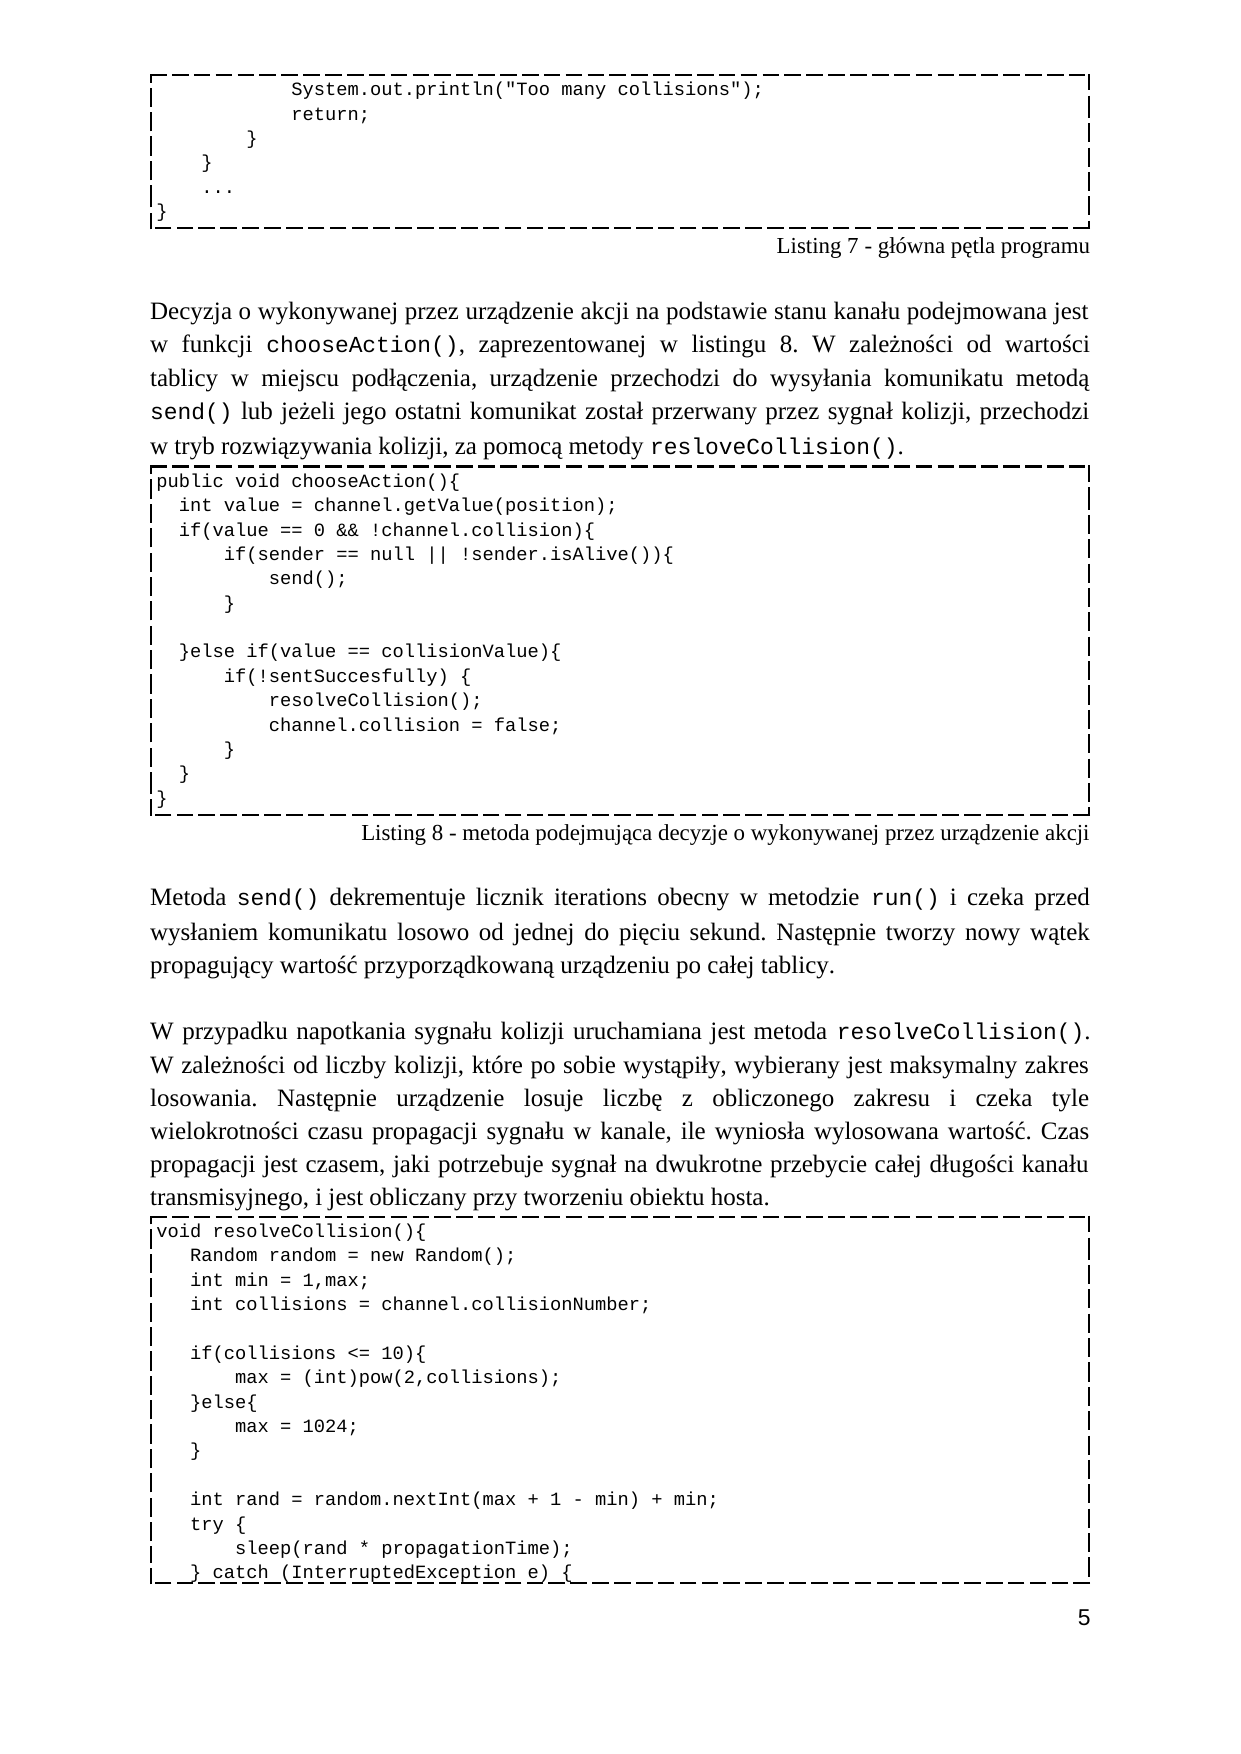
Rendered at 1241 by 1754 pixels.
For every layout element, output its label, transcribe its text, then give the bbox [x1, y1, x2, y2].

text if(sender == null || !sender.isAlive()){ [150, 538, 1090, 563]
text } [150, 196, 1090, 229]
text channel.collision = false; [150, 709, 1090, 733]
text Metoda send() dekrementuje licznik iterations obecny w metodzie run() i czeka przed wysłaniem komunikatu losowo od jednej do pięciu sekund. Następnie tworzy nowy wątek propagujący wartość przyporządkowaną urządzeniu po całej tablicy. [150, 882, 1090, 979]
text Decyzja o wykonywanej przez urządzenie akcji na podstawie stanu kanału podejmowana jest w funkcji chooseAction(), zaprezentowanej w listingu 8. W zależności od wartości tablicy w miejscu podłączenia, urządzenie przechodzi do wysyłania komunikatu metodą send() lub jeżeli jego ostatni komunikat został przerwany przez sygnał kolizji, przechodzi w tryb rozwiązywania kolizji, za pomocą metody resloveCollision(). [150, 296, 1090, 461]
text Listing 7 - główna pętla programu [150, 232, 1090, 259]
text } [150, 782, 1090, 816]
text } [150, 122, 1090, 147]
text int collisions = channel.collisionNumber; [150, 1289, 1090, 1316]
text if(collisions <= 10){ [150, 1337, 1090, 1362]
text System.out.println("Too many collisions"); [150, 74, 1090, 98]
text try { [150, 1508, 1090, 1532]
text public void chooseAction(){ [150, 465, 1090, 490]
text int value = channel.getValue(position); [150, 490, 1090, 514]
text if(!sentSuccesfully) { [150, 660, 1090, 685]
text } [150, 733, 1090, 758]
text } [150, 758, 1090, 782]
text send(); [150, 563, 1090, 587]
text Listing 8 - metoda podejmująca decyzje o wykonywanej przez urządzenie akcji [150, 819, 1090, 846]
text } [150, 587, 1090, 615]
text int rand = random.nextInt(max + 1 - min) + min; [150, 1484, 1090, 1508]
text return; [150, 98, 1090, 122]
text int min = 1,max; [150, 1264, 1090, 1289]
text void resolveCollision(){ [150, 1216, 1090, 1240]
text W przypadku napotkania sygnału kolizji uruchamiana jest metoda resolveCollision(). W zależności od liczby kolizji, które po sobie wystąpiły, wybierany jest maksymalny zakres losowania. Następnie urządzenie losuje liczbę z obliczonego zakresu i czeka tyle wielokrotności czasu propagacji sygnału w kanale, ile wyniosła wylosowana wartość. Czas propagacji jest czasem, jaki potrzebuje sygnał na dwukrotne przebycie całej długości kanału transmisyjnego, i jest obliczany przy tworzeniu obiektu hosta. [150, 1016, 1090, 1211]
text ... [150, 171, 1090, 196]
text }else if(value == collisionValue){ [150, 636, 1090, 660]
text Random random = new Random(); [150, 1240, 1090, 1264]
text sleep(rand * propagationTime); [150, 1532, 1090, 1557]
text if(value == 0 && !channel.collision){ [150, 514, 1090, 538]
text resolveCollision(); [150, 685, 1090, 709]
text }else{ [150, 1386, 1090, 1411]
text } catch (InterruptedException e) { [150, 1557, 1090, 1584]
text max = (int)pow(2,collisions); [150, 1362, 1090, 1386]
text } [150, 1435, 1090, 1462]
text max = 1024; [150, 1411, 1090, 1435]
text } [150, 147, 1090, 171]
